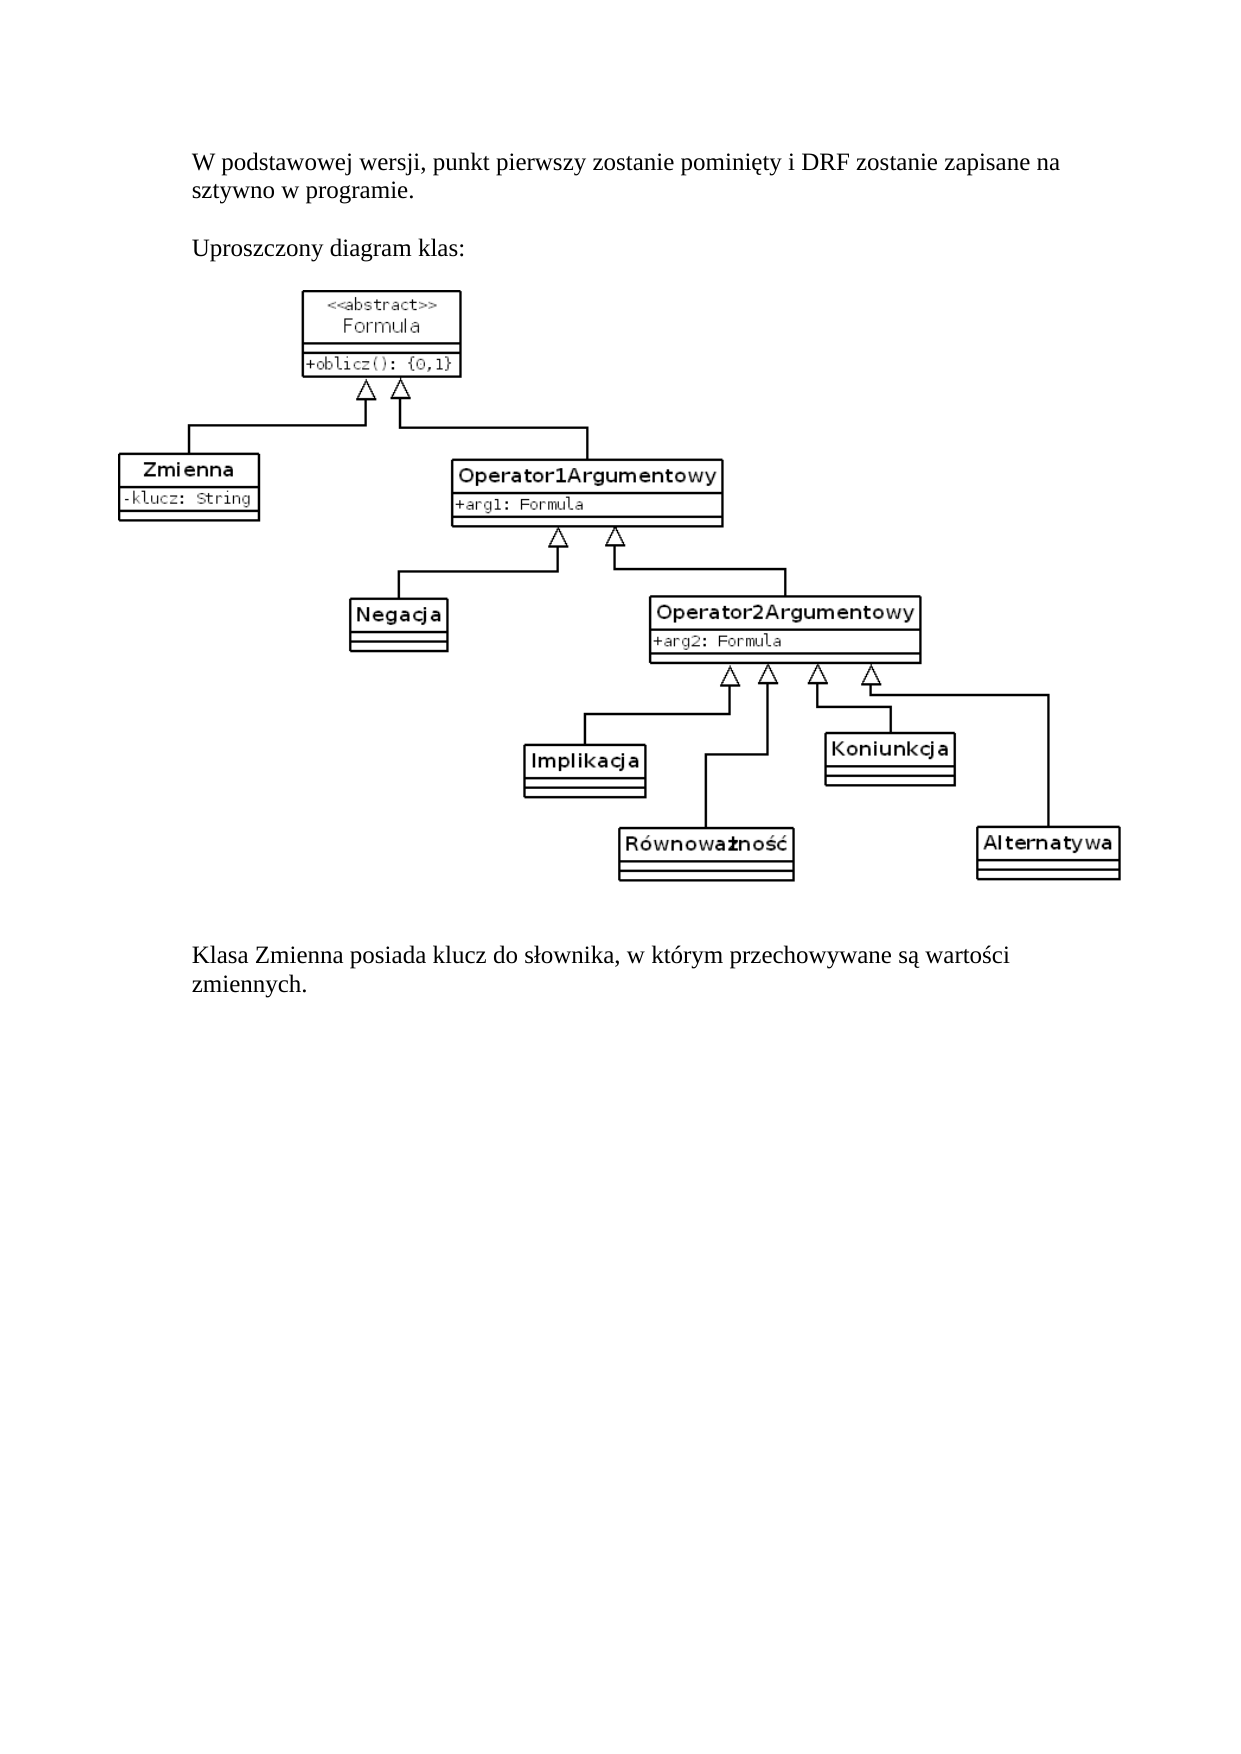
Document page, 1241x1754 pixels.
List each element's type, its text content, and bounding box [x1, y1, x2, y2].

text Uproszczony diagram klas: [118, 233, 1122, 262]
text Klasa Zmienna posiada klucz do słownika, w którym przechowywane są wartości zmiennych. [118, 941, 1122, 998]
picture [118, 290, 1122, 884]
text W podstawowej wersji, punkt pierwszy zostanie pominięty i DRF zostanie zapisane na sztywno w programie. [118, 147, 1122, 204]
